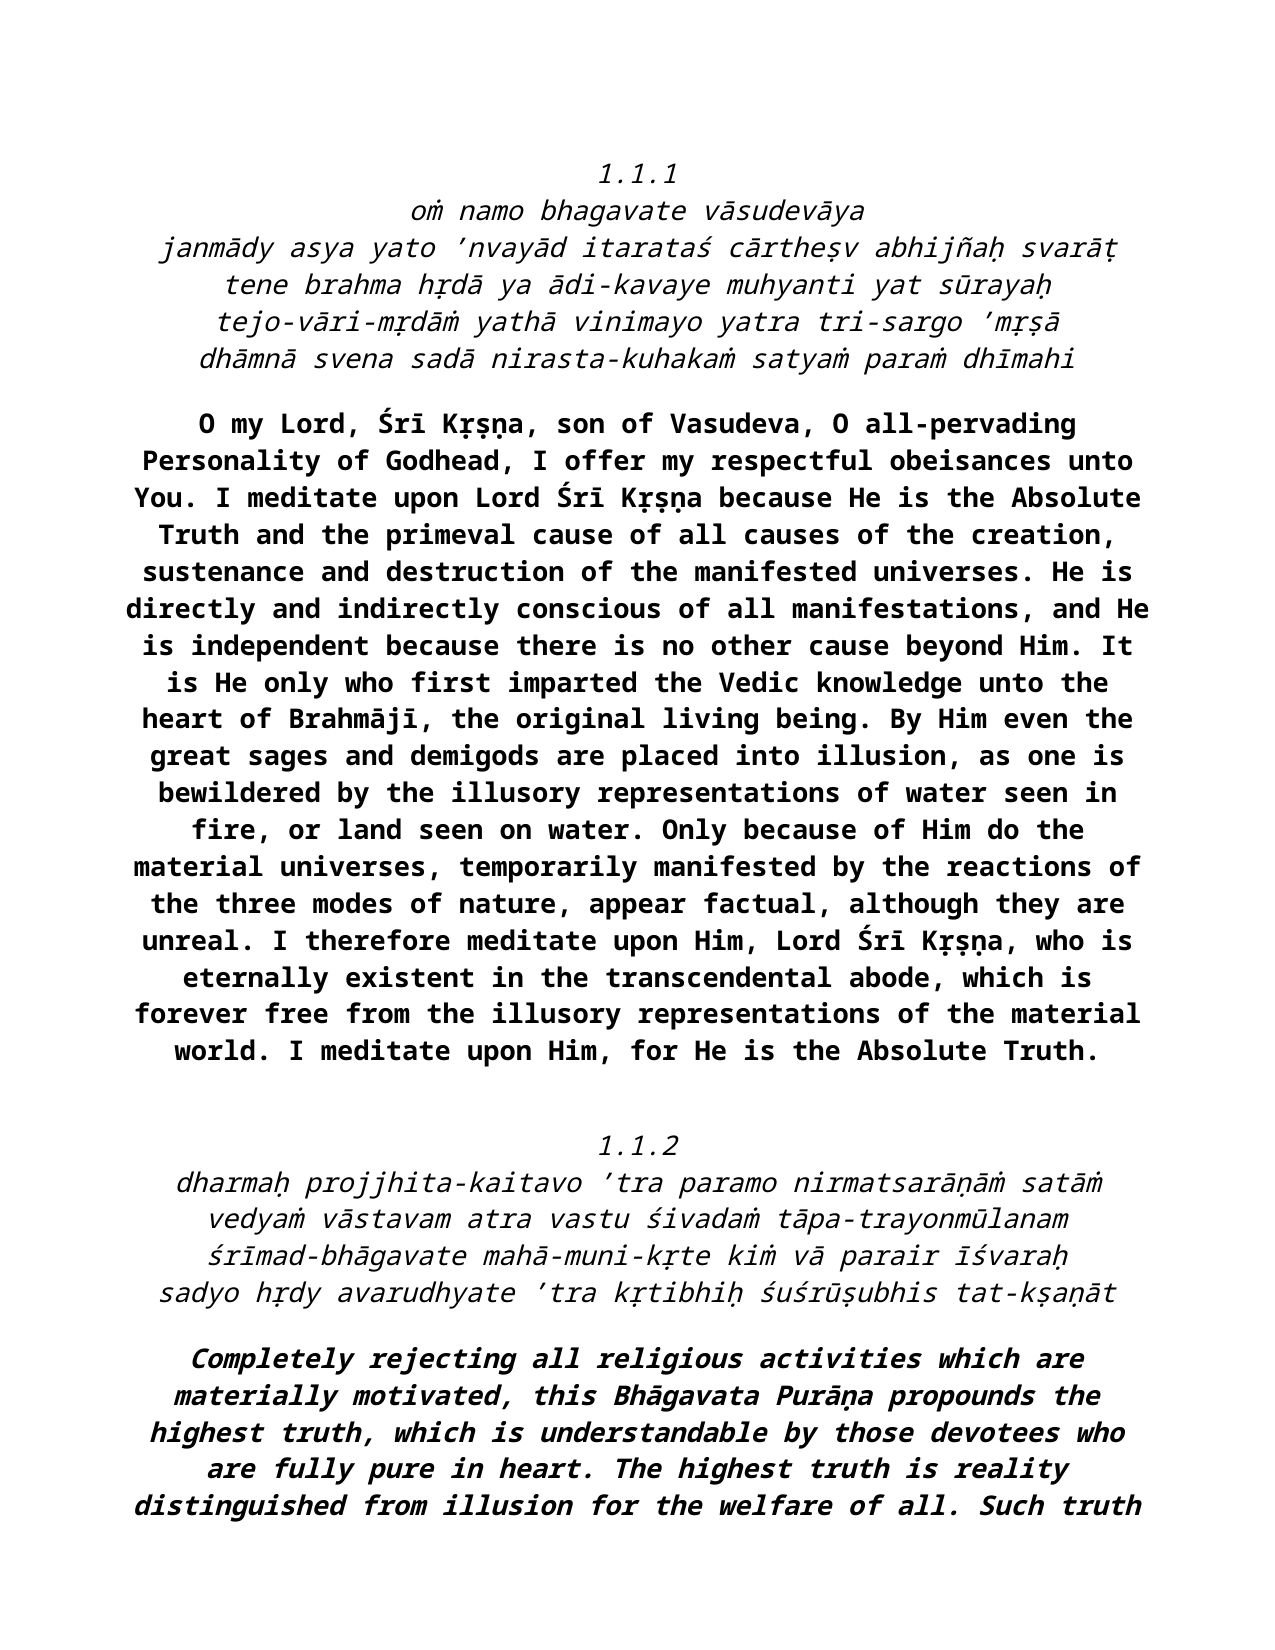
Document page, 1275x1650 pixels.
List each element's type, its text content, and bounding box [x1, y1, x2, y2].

text Completely rejecting all religious activities which are materially motivated, this Bhāgavata Purāṇa propounds the highest truth, which is understandable by those devotees who are fully pure in heart. The highest truth is reality distinguished from illusion for the welfare of all. Such truth [118, 1339, 1157, 1524]
text dharmaḥ projjhita-kaitavo ’tra paramo nirmatsarāṇāṁ satāṁ vedyaṁ vāstavam atra vastu śivadaṁ tāpa-trayonmūlanam śrīmad-bhāgavate mahā-muni-kṛte kiṁ vā parair īśvaraḥ sadyo hṛdy avarudhyate ’tra kṛtibhiḥ śuśrūṣubhis tat-kṣaṇāt [118, 1163, 1157, 1311]
text 1.1.1 [118, 155, 1157, 192]
text 1.1.2 [118, 1126, 1157, 1163]
text oṁ namo bhagavate vāsudevāya janmādy asya yato ’nvayād itarataś cārtheṣv abhijñaḥ svarāṭ tene brahma hṛdā ya ādi-kavaye muhyanti yat sūrayaḥ tejo-vāri-mṛdāṁ yathā vinimayo yatra tri-sargo ’mṛṣā dhāmnā svena sadā nirasta-kuhakaṁ satyaṁ paraṁ dhīmahi [118, 192, 1157, 376]
text O my Lord, Śrī Kṛṣṇa, son of Vasudeva, O all-pervading Personality of Godhead, I offer my respectful obeisances unto You. I meditate upon Lord Śrī Kṛṣṇa because He is the Absolute Truth and the primeval cause of all causes of the creation, sustenance and destruction of the manifested universes. He is directly and indirectly conscious of all manifestations, and He is independent because there is no other cause beyond Him. It is He only who first imparted the Vedic knowledge unto the heart of Brahmājī, the original living being. By Him even the great sages and demigods are placed into illusion, as one is bewildered by the illusory representations of water seen in fire, or land seen on water. Only because of Him do the material universes, temporarily manifested by the reactions of the three modes of nature, appear factual, although they are unreal. I therefore meditate upon Him, Lord Śrī Kṛṣṇa, who is eternally existent in the transcendental abode, which is forever free from the illusory representations of the material world. I meditate upon Him, for He is the Absolute Truth. [118, 405, 1157, 1069]
